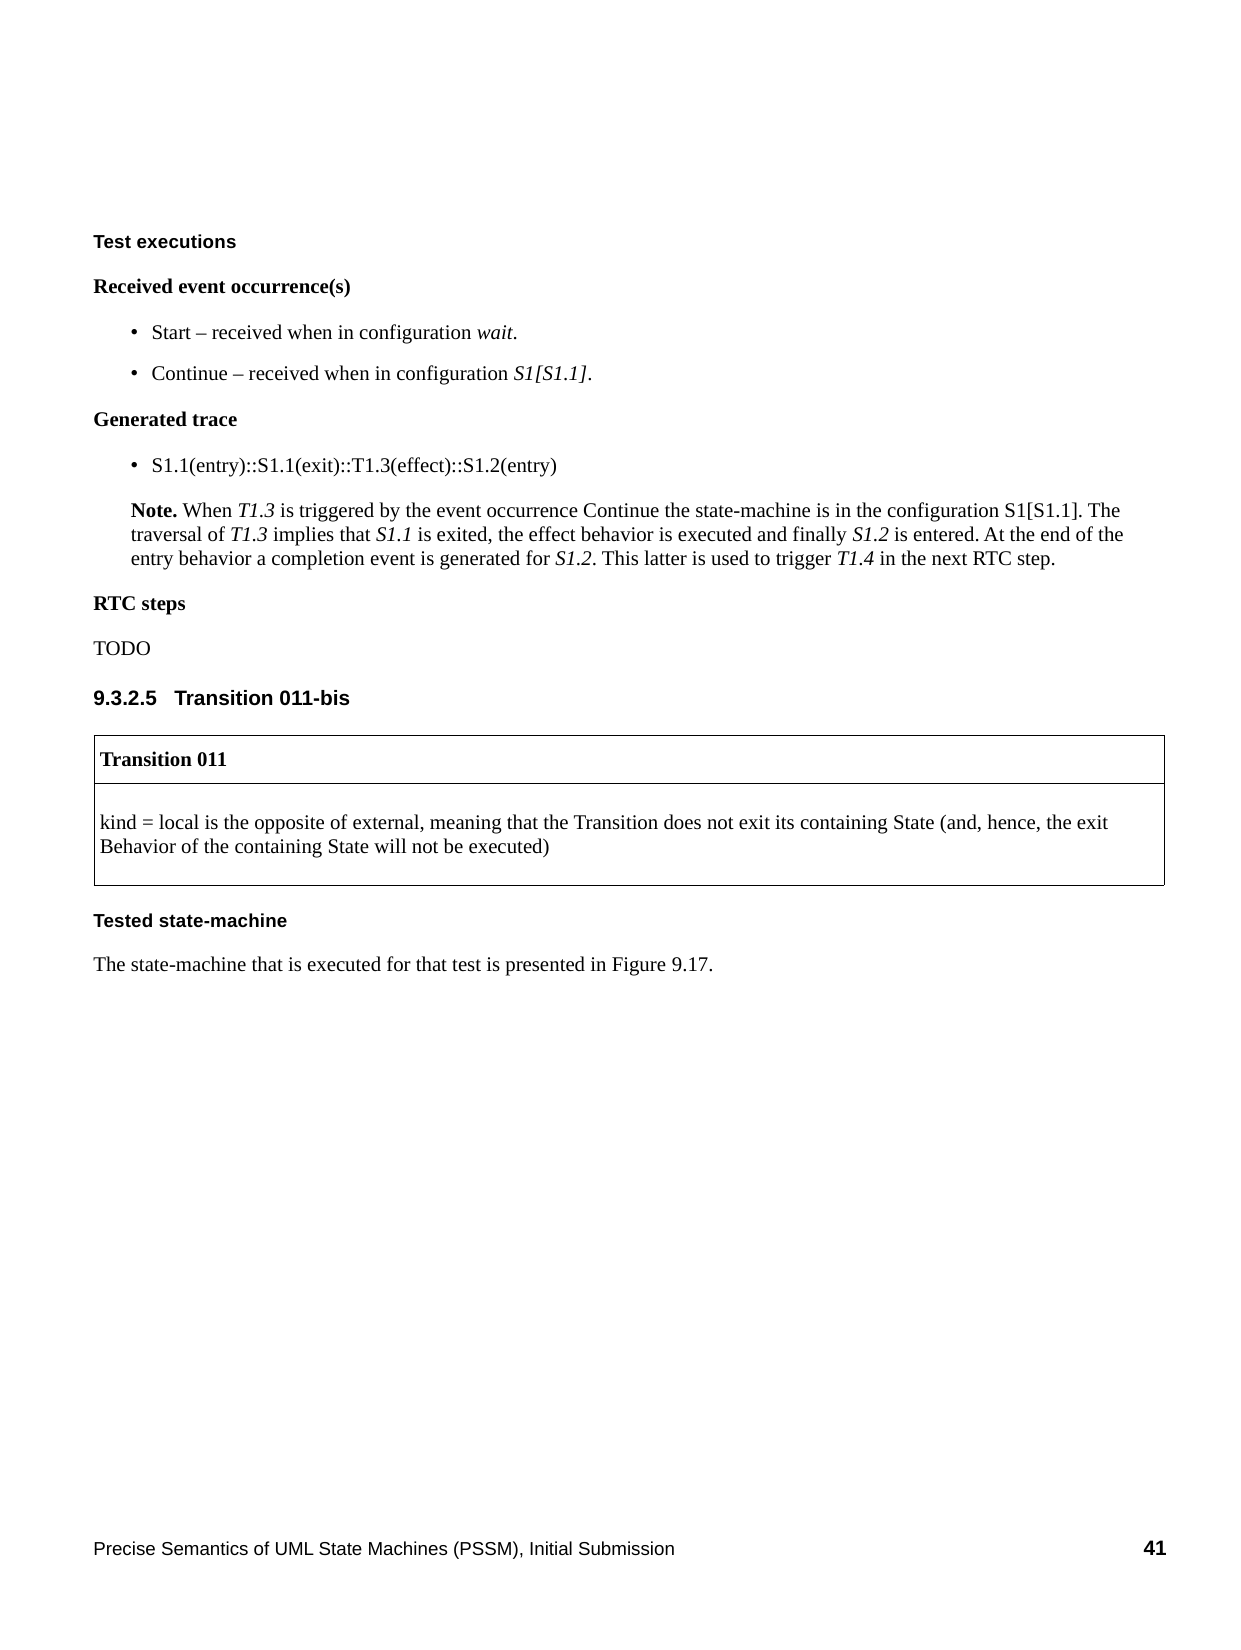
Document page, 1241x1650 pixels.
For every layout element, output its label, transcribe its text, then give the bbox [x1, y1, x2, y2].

text RTC steps [93, 591, 1164, 615]
text The state-machine that is executed for that test is presented in Figure 9.17. [93, 952, 1164, 976]
text TODO [93, 636, 1164, 660]
table_header Transition 011 [95, 736, 1164, 783]
subtitle Tested state-machine [93, 909, 1164, 931]
table_cell kind = local is the opposite of external, meaning that the Transition does not exit its containing State (and, hence, the exit Behavior of the containing State will not be executed) [95, 784, 1164, 884]
text Note. When T1.3 is triggered by the event occurrence Continue the state-machine is in the configuration S1[S1.1]. The traversal of T1.3 implies that S1.1 is exited, the effect behavior is executed and finally S1.2 is entered. At the end of the entry behavior a completion event is generated for S1.2. This latter is used to trigger T1.4 in the next RTC step. [131, 498, 1164, 570]
list Continue – received when in configuration S1[S1.1]. [131, 360, 1164, 385]
list Start – received when in configuration wait. [131, 319, 1164, 344]
text Received event occurrence(s) [93, 274, 1164, 298]
list S1.1(entry)::S1.1(exit)::T1.3(effect)::S1.2(entry) [131, 452, 1164, 477]
subtitle Transition 011-bis [93, 685, 1164, 710]
text Generated trace [93, 406, 1164, 431]
subtitle Test executions [93, 231, 1164, 253]
